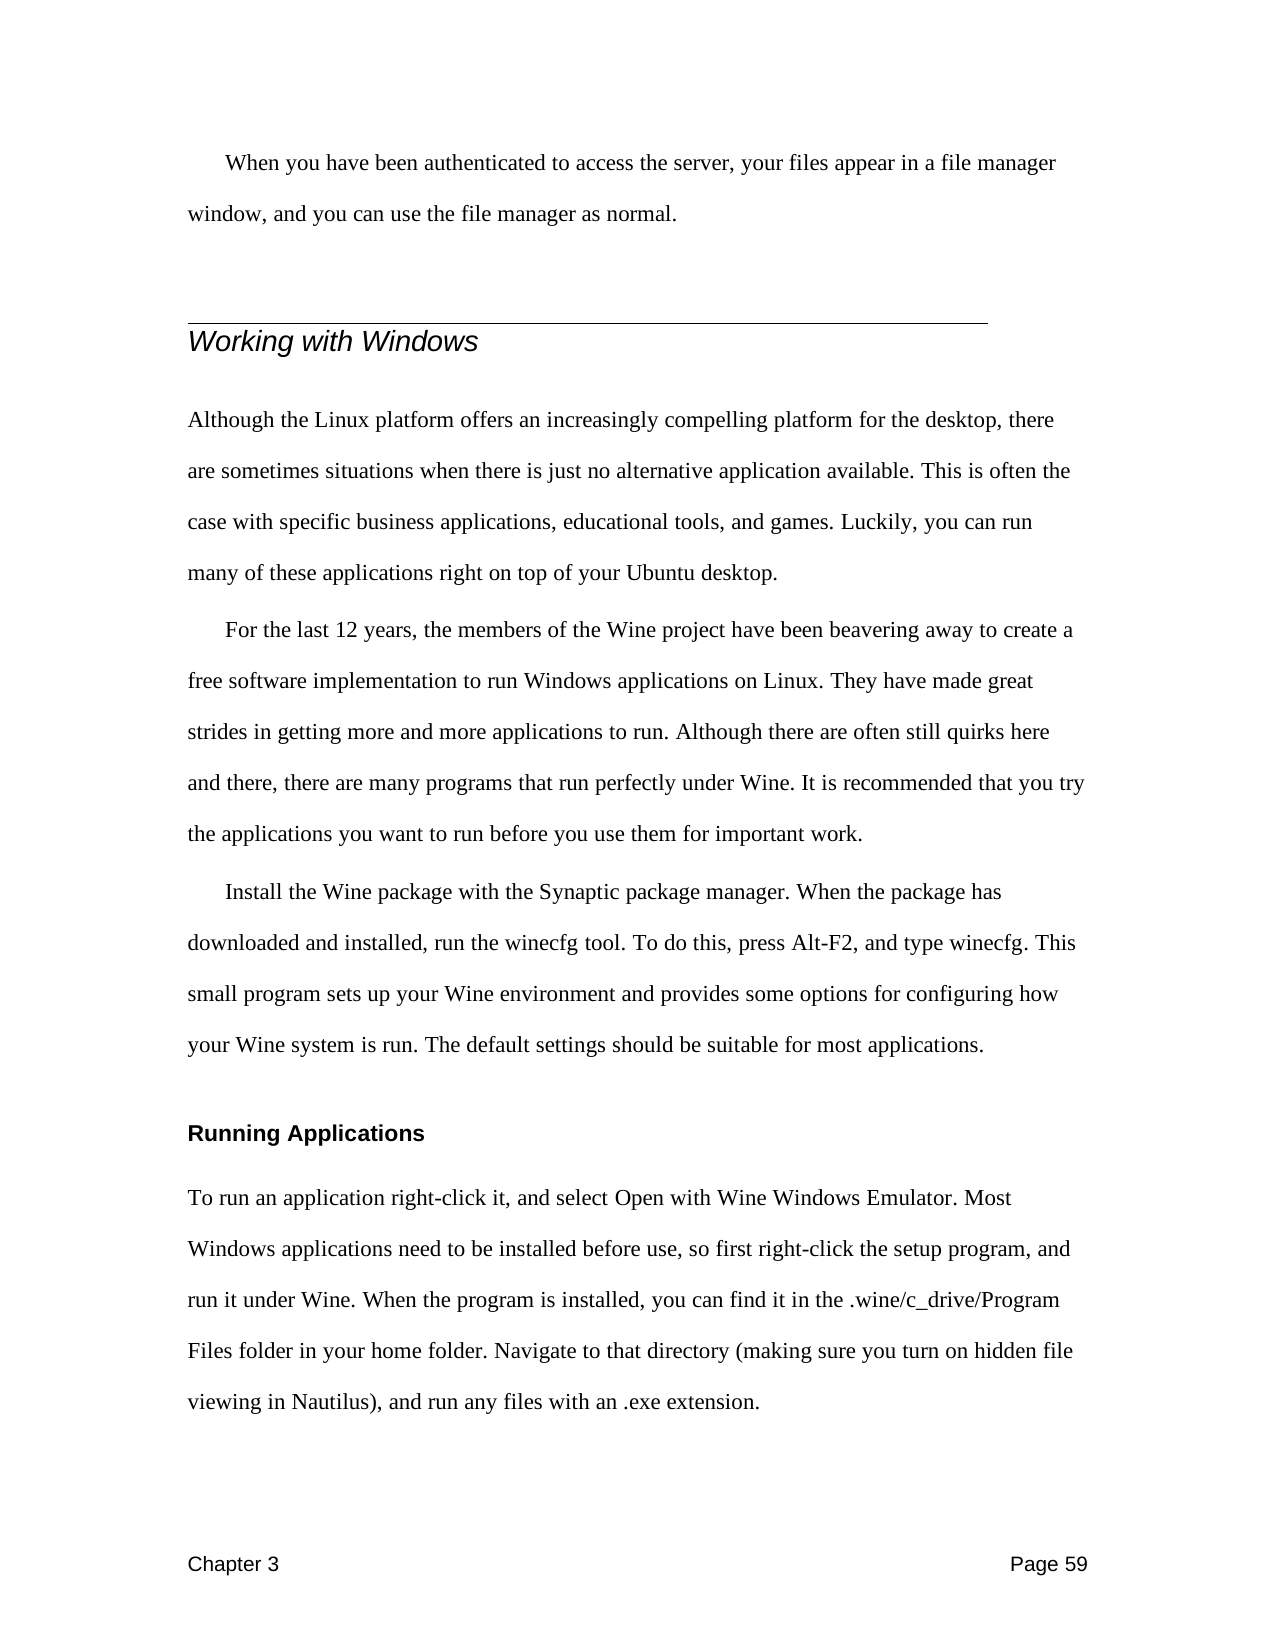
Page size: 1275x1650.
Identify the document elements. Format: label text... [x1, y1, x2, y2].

text To run an application right-click it, and select Open with Wine Windows Emulator. Most Windows applications need to be installed before use, so first right-click the setup program, and run it under Wine. When the program is installed, you can find it in the .wine/c_drive/Program Files folder in your home folder. Navigate to that directory (making sure you turn on hidden file viewing in Nautilus), and run any files with an .exe extension. [187, 1185, 1087, 1414]
text Although the Linux platform offers an increasingly compelling platform for the desktop, there are sometimes situations when there is just no alternative application available. This is often the case with specific business applications, educational tools, and games. Luckily, you can run many of these applications right on top of your Ubuntu desktop. [187, 407, 1087, 585]
text When you have been authenticated to access the server, your files appear in a file manager window, and you can use the file manager as normal. [187, 150, 1087, 227]
text Install the Wine package with the Synaptic package manager. When the package has downloaded and installed, run the winecfg tool. To do this, press Alt-F2, and type winecfg. This small program sets up your Wine environment and provides some options for configuring how your Wine system is run. The default settings should be suitable for most applications. [187, 879, 1087, 1057]
text Running Applications [187, 1120, 1087, 1146]
text Working with Windows [187, 324, 988, 358]
text For the last 12 years, the members of the Wine project have been beavering away to create a free software implementation to run Windows applications on Linux. They have made great strides in getting more and more applications to run. Although there are often still quirks here and there, there are many programs that run perfectly under Wine. It is recommended that you try the applications you want to run before you use them for important work. [187, 617, 1087, 847]
